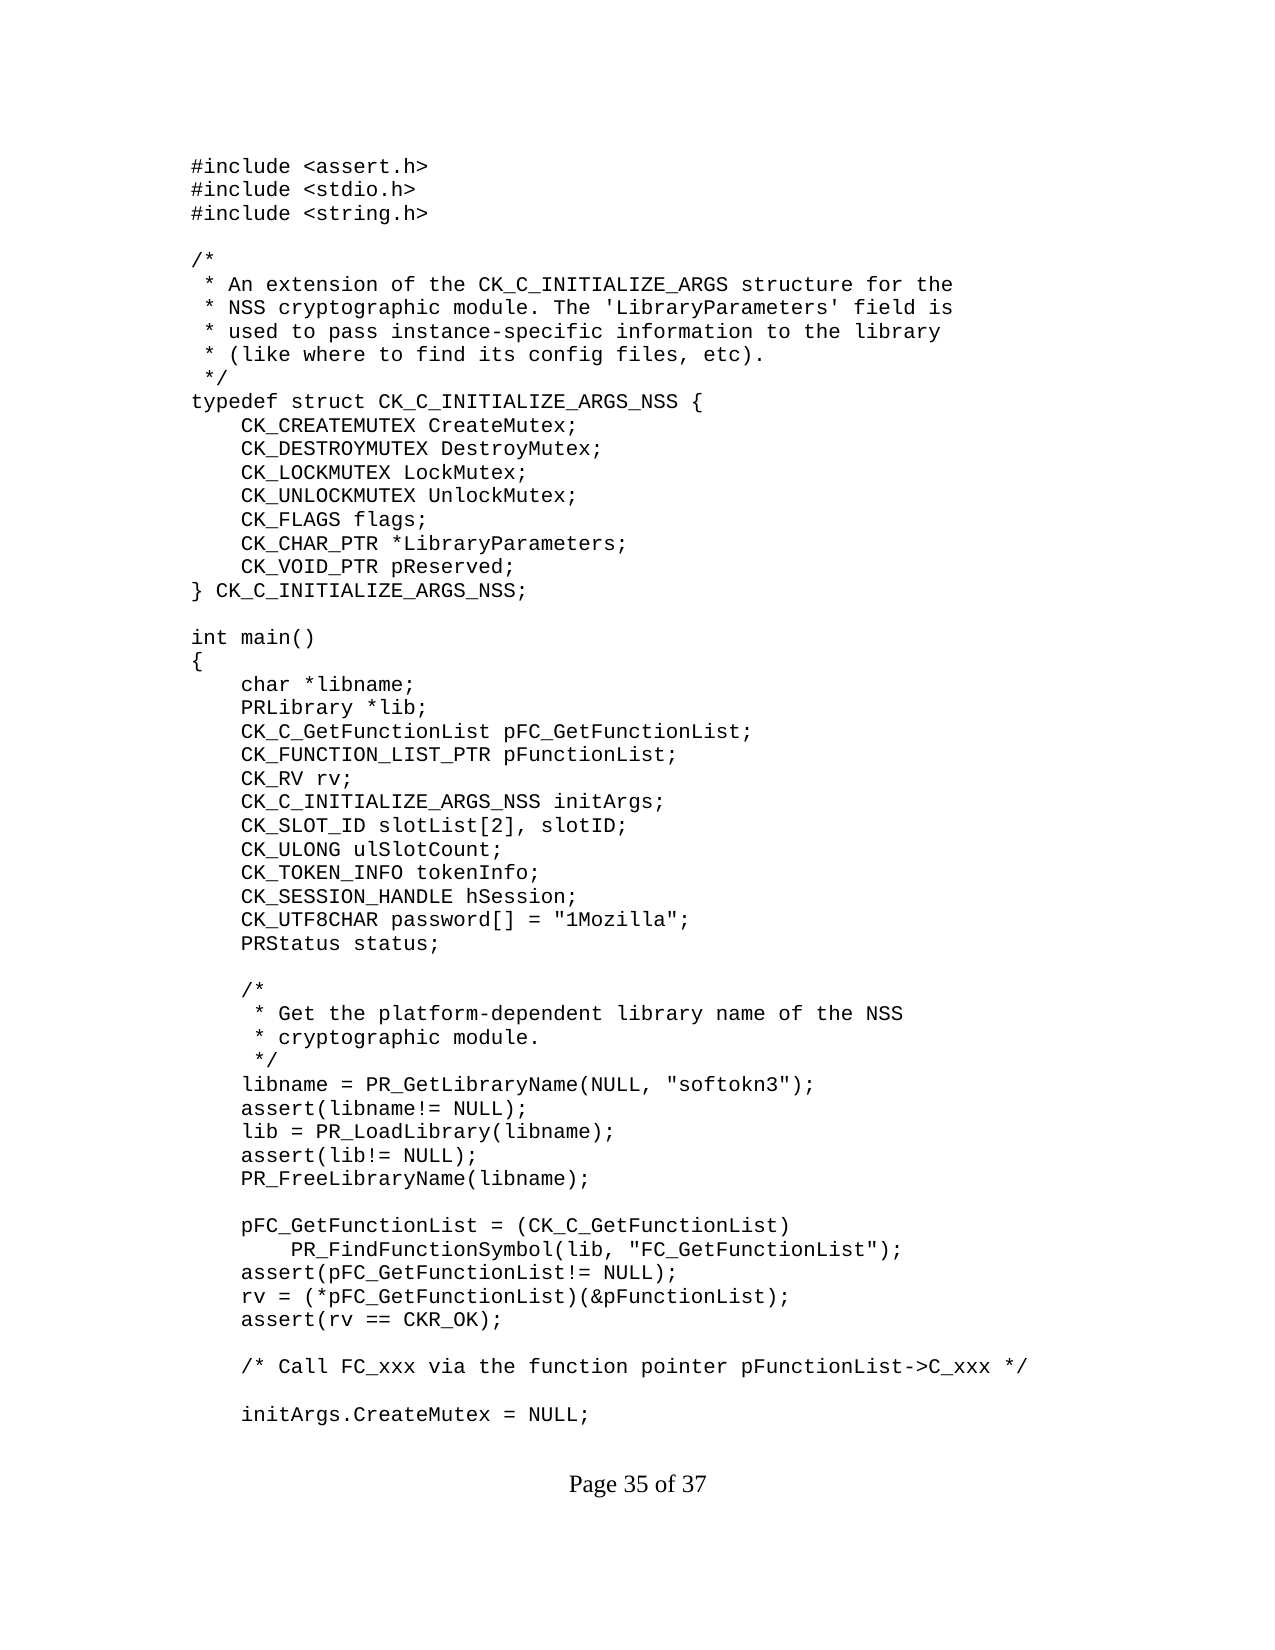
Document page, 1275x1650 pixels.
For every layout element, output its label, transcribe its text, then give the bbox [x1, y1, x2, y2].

text typedef struct CK_C_INITIALIZE_ARGS_NSS { [187, 391, 1087, 415]
text } CK_C_INITIALIZE_ARGS_NSS; [187, 580, 1087, 603]
text CK_ULONG ulSlotCount; [187, 839, 1087, 862]
text * NSS cryptographic module. The 'LibraryParameters' field is [187, 297, 1087, 321]
text CK_CREATEMUTEX CreateMutex; [187, 415, 1087, 438]
text CK_SESSION_HANDLE hSession; [187, 886, 1087, 909]
text CK_TOKEN_INFO tokenInfo; [187, 862, 1087, 886]
text */ [187, 368, 1087, 391]
text char *libname; [187, 674, 1087, 697]
text CK_FLAGS flags; [187, 509, 1087, 533]
text CK_LOCKMUTEX LockMutex; [187, 462, 1087, 486]
text CK_CHAR_PTR *LibraryParameters; [187, 533, 1087, 556]
text CK_C_GetFunctionList pFC_GetFunctionList; [187, 721, 1087, 744]
text PRStatus status; [187, 933, 1087, 956]
text CK_DESTROYMUTEX DestroyMutex; [187, 438, 1087, 462]
text * used to pass instance-specific information to the library [187, 321, 1087, 344]
text libname = PR_GetLibraryName(NULL, "softokn3"); [187, 1074, 1087, 1098]
text /* [187, 980, 1087, 1003]
text CK_VOID_PTR pReserved; [187, 556, 1087, 580]
text /* [187, 250, 1087, 274]
text rv = (*pFC_GetFunctionList)(&pFunctionList); [187, 1286, 1087, 1309]
text #include <assert.h> [187, 153, 1087, 179]
text #include <string.h> [187, 203, 1087, 227]
text assert(libname!= NULL); [187, 1098, 1087, 1121]
text * Get the platform-dependent library name of the NSS [187, 1003, 1087, 1027]
text CK_UNLOCKMUTEX UnlockMutex; [187, 486, 1087, 509]
text assert(pFC_GetFunctionList!= NULL); [187, 1262, 1087, 1286]
text CK_SLOT_ID slotList[2], slotID; [187, 815, 1087, 839]
text */ [187, 1051, 1087, 1074]
text CK_C_INITIALIZE_ARGS_NSS initArgs; [187, 792, 1087, 815]
text int main() [187, 627, 1087, 650]
text #include <stdio.h> [187, 179, 1087, 203]
text PR_FindFunctionSymbol(lib, "FC_GetFunctionList"); [187, 1239, 1087, 1262]
text assert(rv == CKR_OK); [187, 1309, 1087, 1333]
text CK_RV rv; [187, 768, 1087, 792]
text assert(lib!= NULL); [187, 1145, 1087, 1168]
text * cryptographic module. [187, 1027, 1087, 1051]
text * (like where to find its config files, etc). [187, 344, 1087, 368]
text /* Call FC_xxx via the function pointer pFunctionList->C_xxx */ [187, 1357, 1087, 1380]
text CK_UTF8CHAR password[] = "1Mozilla"; [187, 909, 1087, 933]
text CK_FUNCTION_LIST_PTR pFunctionList; [187, 744, 1087, 768]
text PR_FreeLibraryName(libname); [187, 1168, 1087, 1192]
text lib = PR_LoadLibrary(libname); [187, 1121, 1087, 1145]
text pFC_GetFunctionList = (CK_C_GetFunctionList) [187, 1215, 1087, 1239]
text initArgs.CreateMutex = NULL; [187, 1404, 1087, 1430]
text * An extension of the CK_C_INITIALIZE_ARGS structure for the [187, 274, 1087, 297]
text { [187, 650, 1087, 674]
text PRLibrary *lib; [187, 697, 1087, 721]
